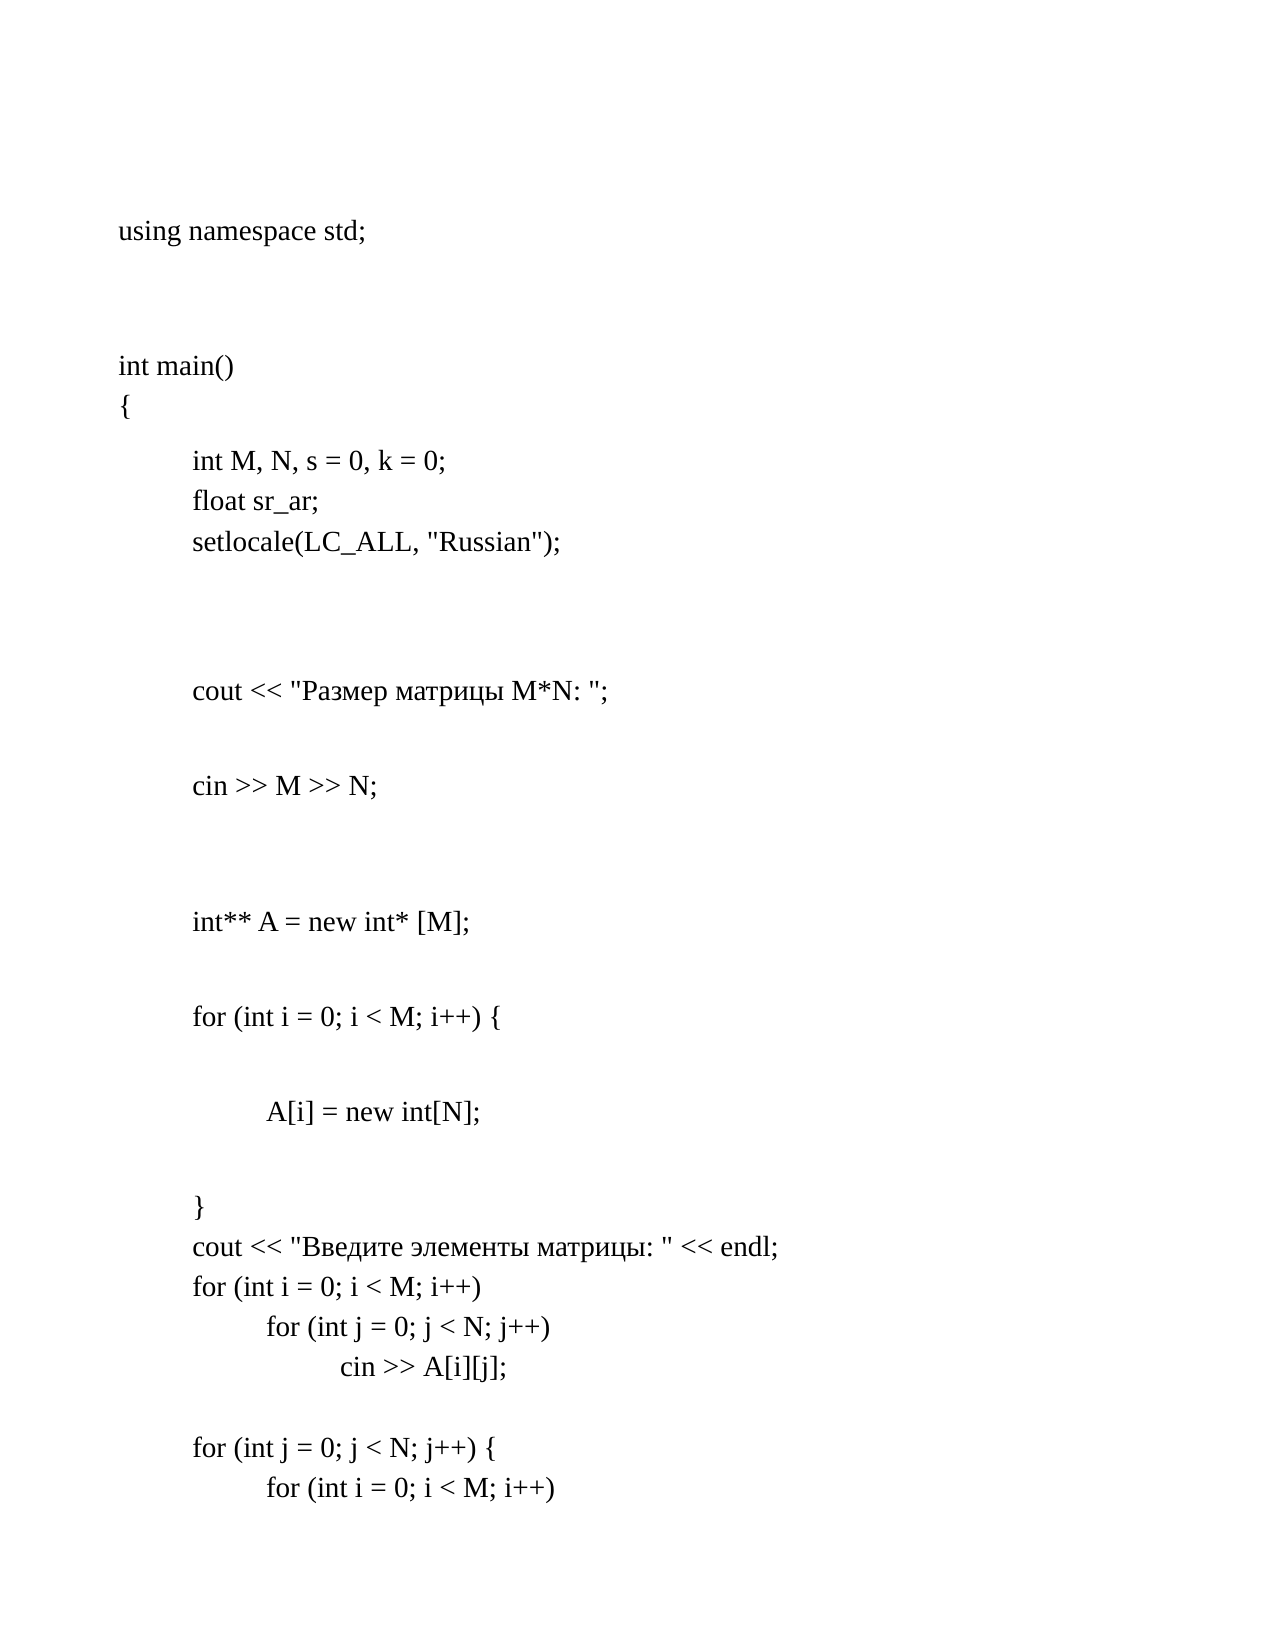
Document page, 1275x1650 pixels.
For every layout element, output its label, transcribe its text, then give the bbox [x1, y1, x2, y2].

text A[i] = new int[N]; [118, 1094, 1157, 1167]
text } cout << "Введите элементы матрицы: " << endl; for (int i = 0; i < M; i++) for (int j = 0; j < N; j++) cin >> A[i][j]; for (int j = 0; j < N; j++) { for (int i = 0; i < M; i++) [118, 1189, 1157, 1504]
text cin >> M >> N; [118, 768, 1157, 882]
text for (int i = 0; i < M; i++) { [118, 999, 1157, 1072]
text using namespace std; [118, 213, 1157, 247]
text int M, N, s = 0, k = 0; float sr_ar; setlocale(LC_ALL, "Russian"); [118, 443, 1157, 557]
text cout << "Размер матрицы М*N: "; [118, 673, 1157, 747]
text int** A = new int* [M]; [118, 904, 1157, 977]
text [118, 118, 1157, 192]
text int main() { [118, 268, 1157, 422]
